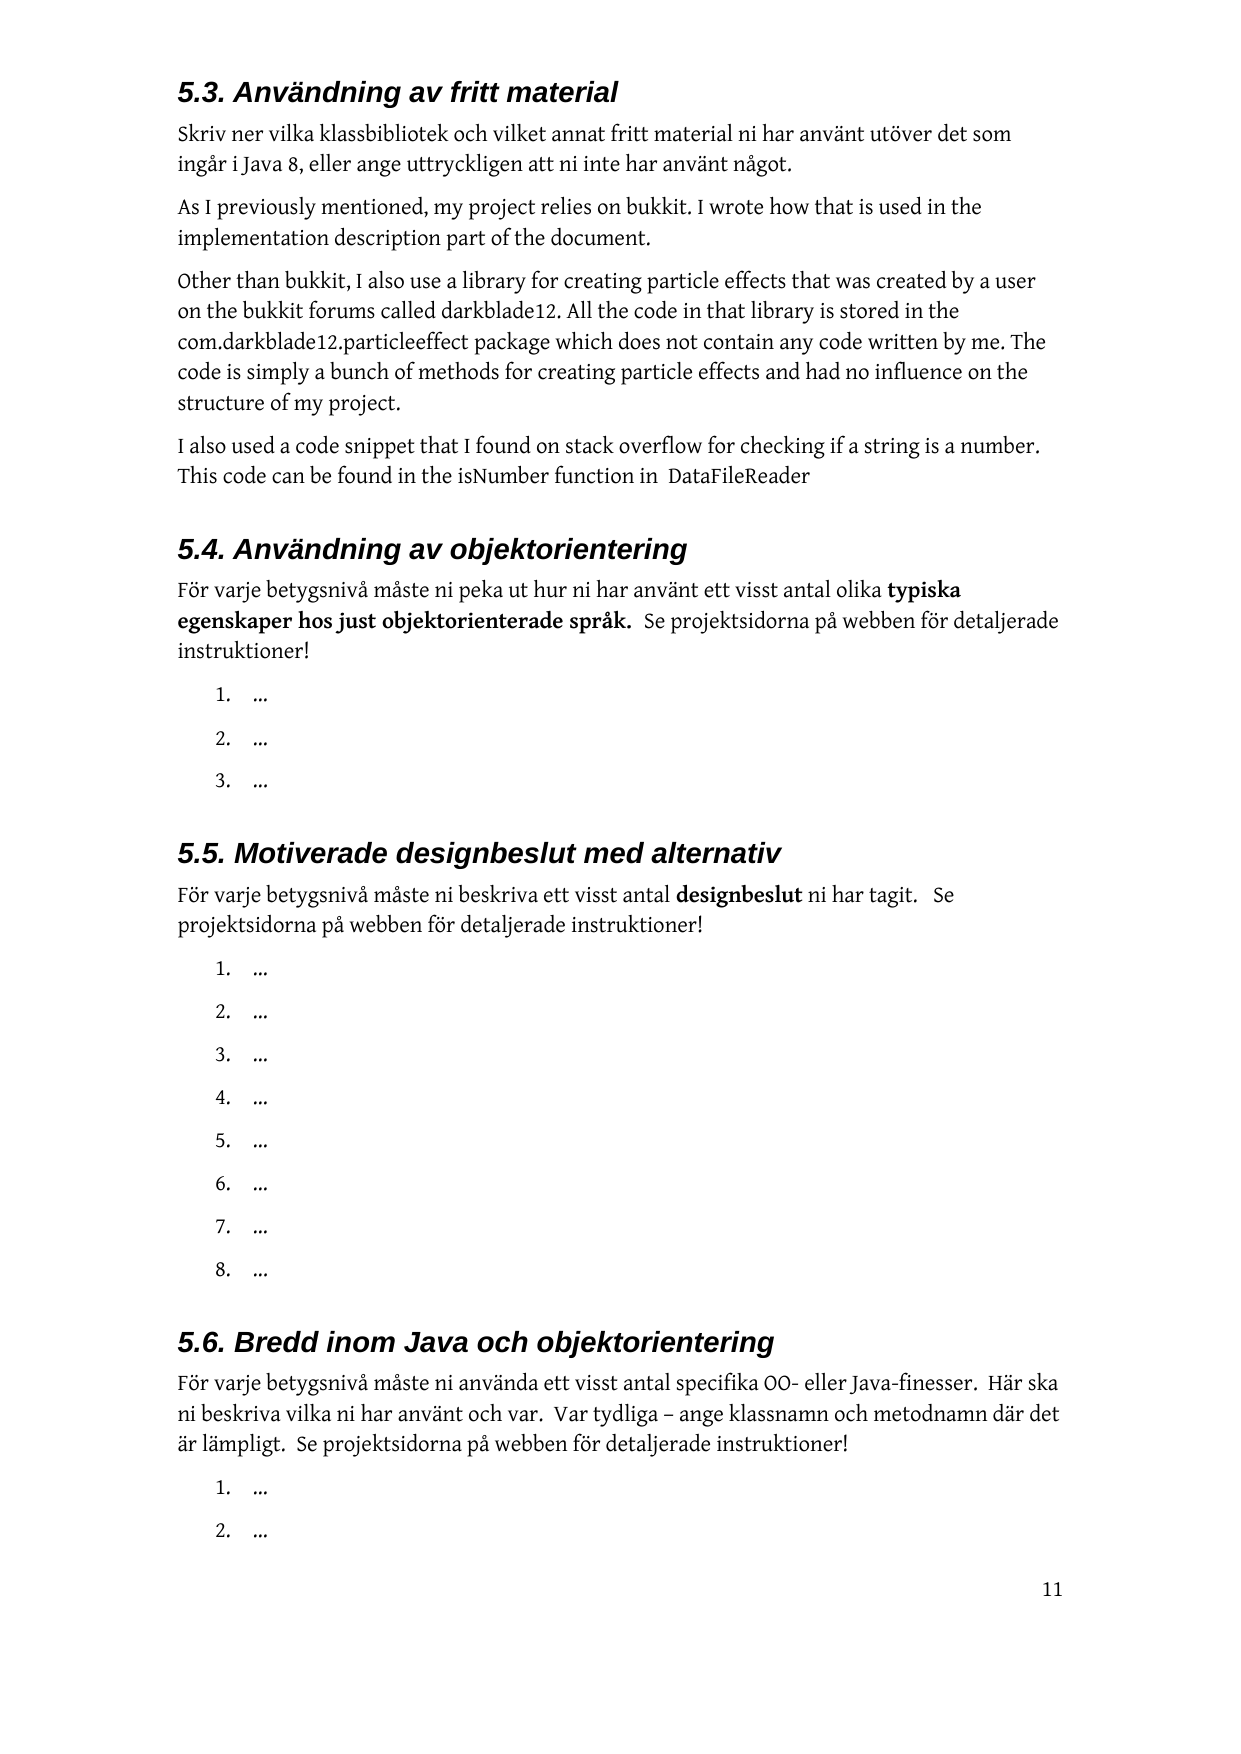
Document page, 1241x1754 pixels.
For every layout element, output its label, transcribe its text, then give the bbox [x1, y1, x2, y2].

list … [215, 682, 1063, 708]
list … [215, 725, 1063, 751]
list … [215, 1171, 1063, 1197]
list … [215, 998, 1063, 1025]
list ... [215, 768, 1063, 794]
subtitle 5.3. Användning av fritt material [177, 75, 1063, 108]
list … [215, 1128, 1063, 1154]
text För varje betygsnivå måste ni peka ut hur ni har använt ett visst antal olika typiska egenskaper hos just objektorienterade språk. Se projektsidorna på webben för detaljerade instruktioner! [177, 578, 1063, 665]
list ... [215, 1257, 1063, 1283]
list … [215, 1042, 1063, 1068]
list … [215, 1475, 1063, 1501]
list … [215, 1084, 1063, 1111]
list … [215, 956, 1063, 982]
text Other than bukkit, I also use a library for creating particle effects that was created by a user on the bukkit forums called darkblade12. All the code in that library is stored in the com.darkblade12.particleeffect package which does not contain any code written by me. The code is simply a bunch of methods for creating particle effects and had no influence on the structure of my project. [177, 268, 1063, 417]
text För varje betygsnivå måste ni använda ett visst antal specifika OO- eller Java-finesser. Här ska ni beskriva vilka ni har använt och var. Var tydliga – ange klassnamn och metodnamn där det är lämpligt. Se projektsidorna på webben för detaljerade instruktioner! [177, 1371, 1063, 1458]
subtitle 5.6. Bredd inom Java och objektorientering [177, 1325, 1063, 1358]
subtitle 5.5. Motiverade designbeslut med alternativ [177, 836, 1063, 869]
text As I previously mentioned, my project relies on bukkit. I wrote how that is used in the implementation description part of the document. [177, 194, 1063, 252]
text För varje betygsnivå måste ni beskriva ett visst antal designbeslut ni har tagit. Se projektsidorna på webben för detaljerade instruktioner! [177, 882, 1063, 939]
text Skriv ner vilka klassbibliotek och vilket annat fritt material ni har använt utöver det som ingår i Java 8, eller ange uttryckligen att ni inte har använt något. [177, 121, 1063, 178]
subtitle 5.4. Användning av objektorientering [177, 532, 1063, 565]
list … [215, 1214, 1063, 1240]
list … [215, 1518, 1063, 1544]
text I also used a code snippet that I found on stack overflow for checking if a string is a number. This code can be found in the isNumber function in DataFileReader [177, 433, 1063, 490]
